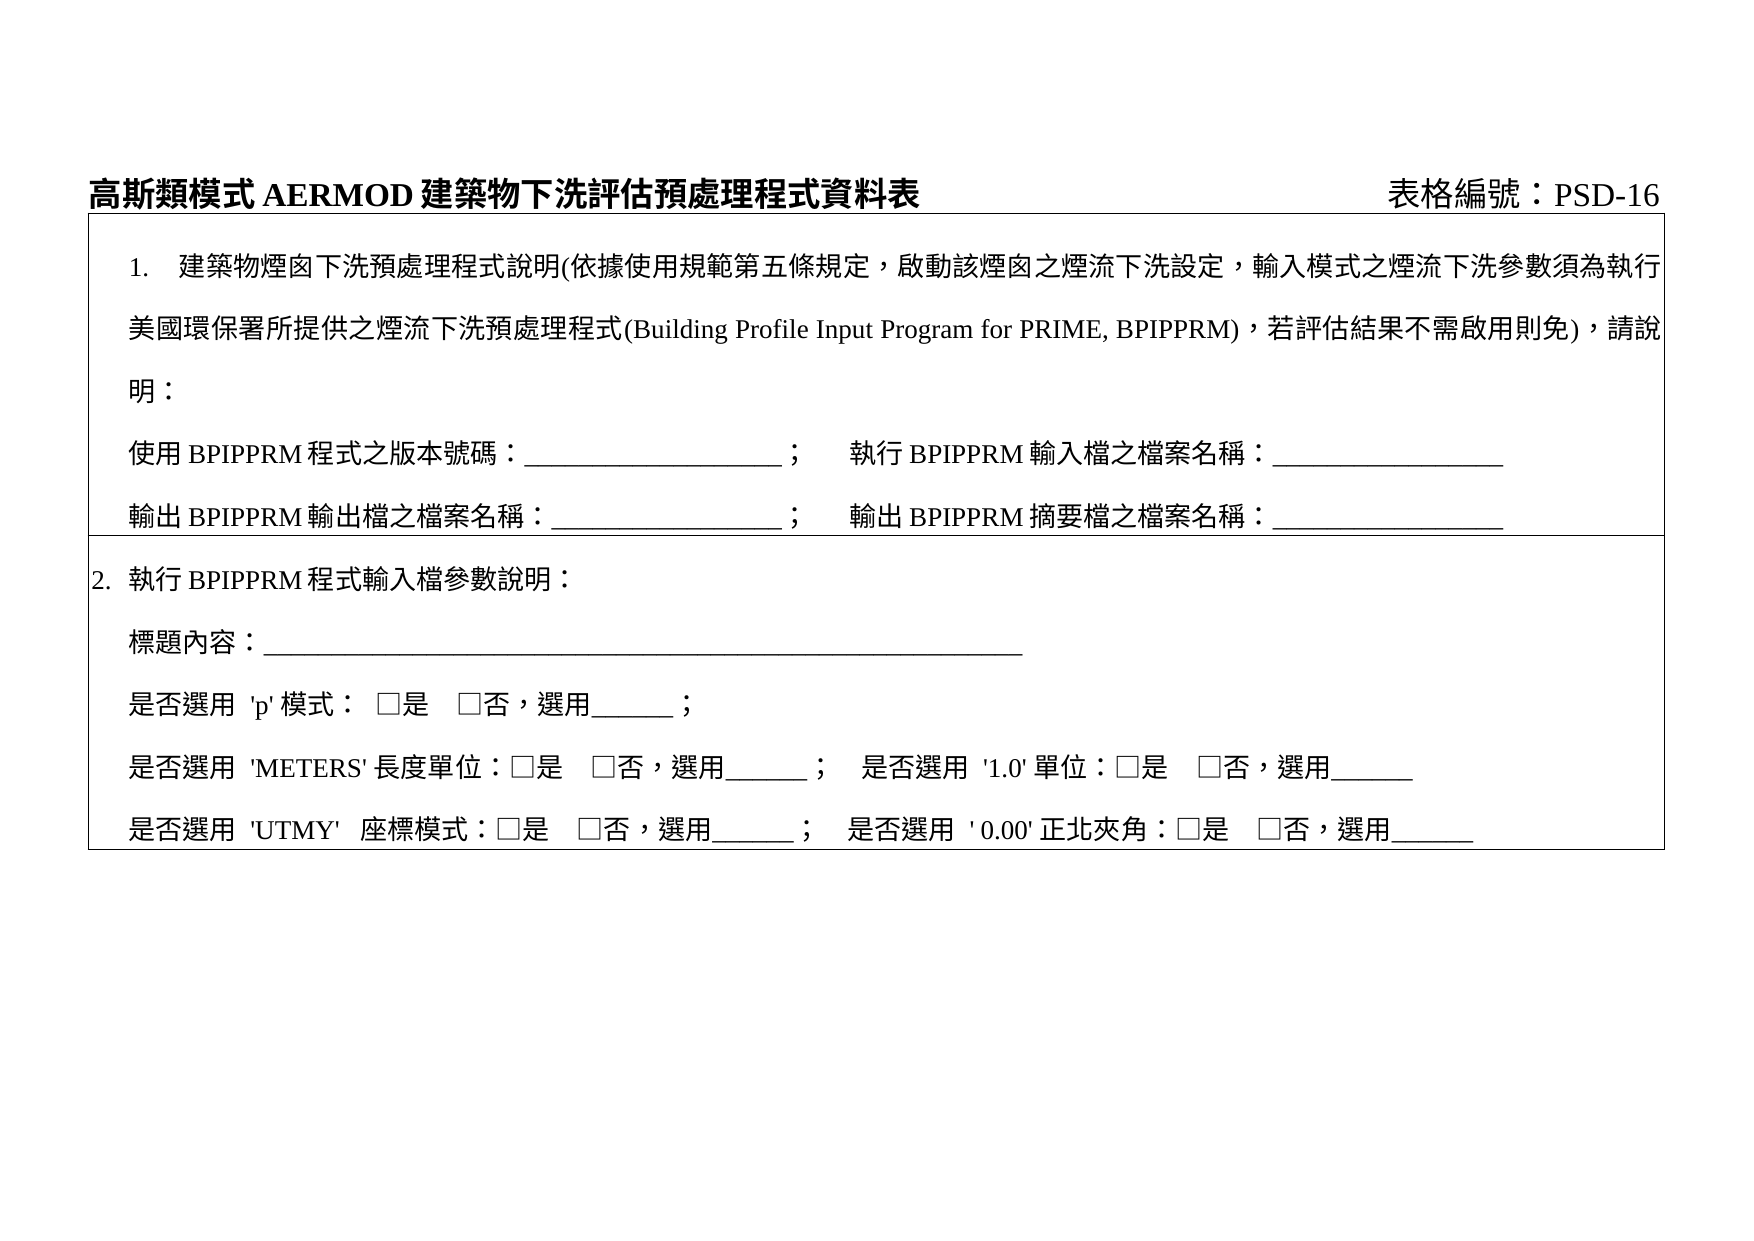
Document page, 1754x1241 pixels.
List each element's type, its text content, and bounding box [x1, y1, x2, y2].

table_cell 執行BPIPPRM程式輸入檔參數說明： 標題內容：________________________________________________________ 是否選用 'p' 模式： □是 □否，選用______； 是否選用 'METERS' 長度單位：□是 □否，選用______； 是否選用 '1.0' 單位：□是 □否，選用______ 是否選用 'UTMY' 座標模式：□是 □否，選用______； 是否選用 ' 0.00' 正北夾角：□是 □否，選用______ [89, 536, 1664, 849]
text 高斯類模式AERMOD建築物下洗評估預處理程式資料表 表格編號：PSD-16 [89, 150, 1754, 212]
table_header 建築物煙囪下洗預處理程式說明(依據使用規範第五條規定，啟動該煙囪之煙流下洗設定，輸入模式之煙流下洗參數須為執行美國環保署所提供之煙流下洗預處理程式(Building Profile Input Program for PRIME, BPIPPRM)，若評估結果不需啟用則免)，請說明： 使用BPIPPRM程式之版本號碼：___________________； 執行BPIPPRM輸入檔之檔案名稱：_________________ 輸出BPIPPRM輸出檔之檔案名稱：_________________； 輸出BPIPPRM摘要檔之檔案名稱：_________________ [89, 214, 1664, 535]
